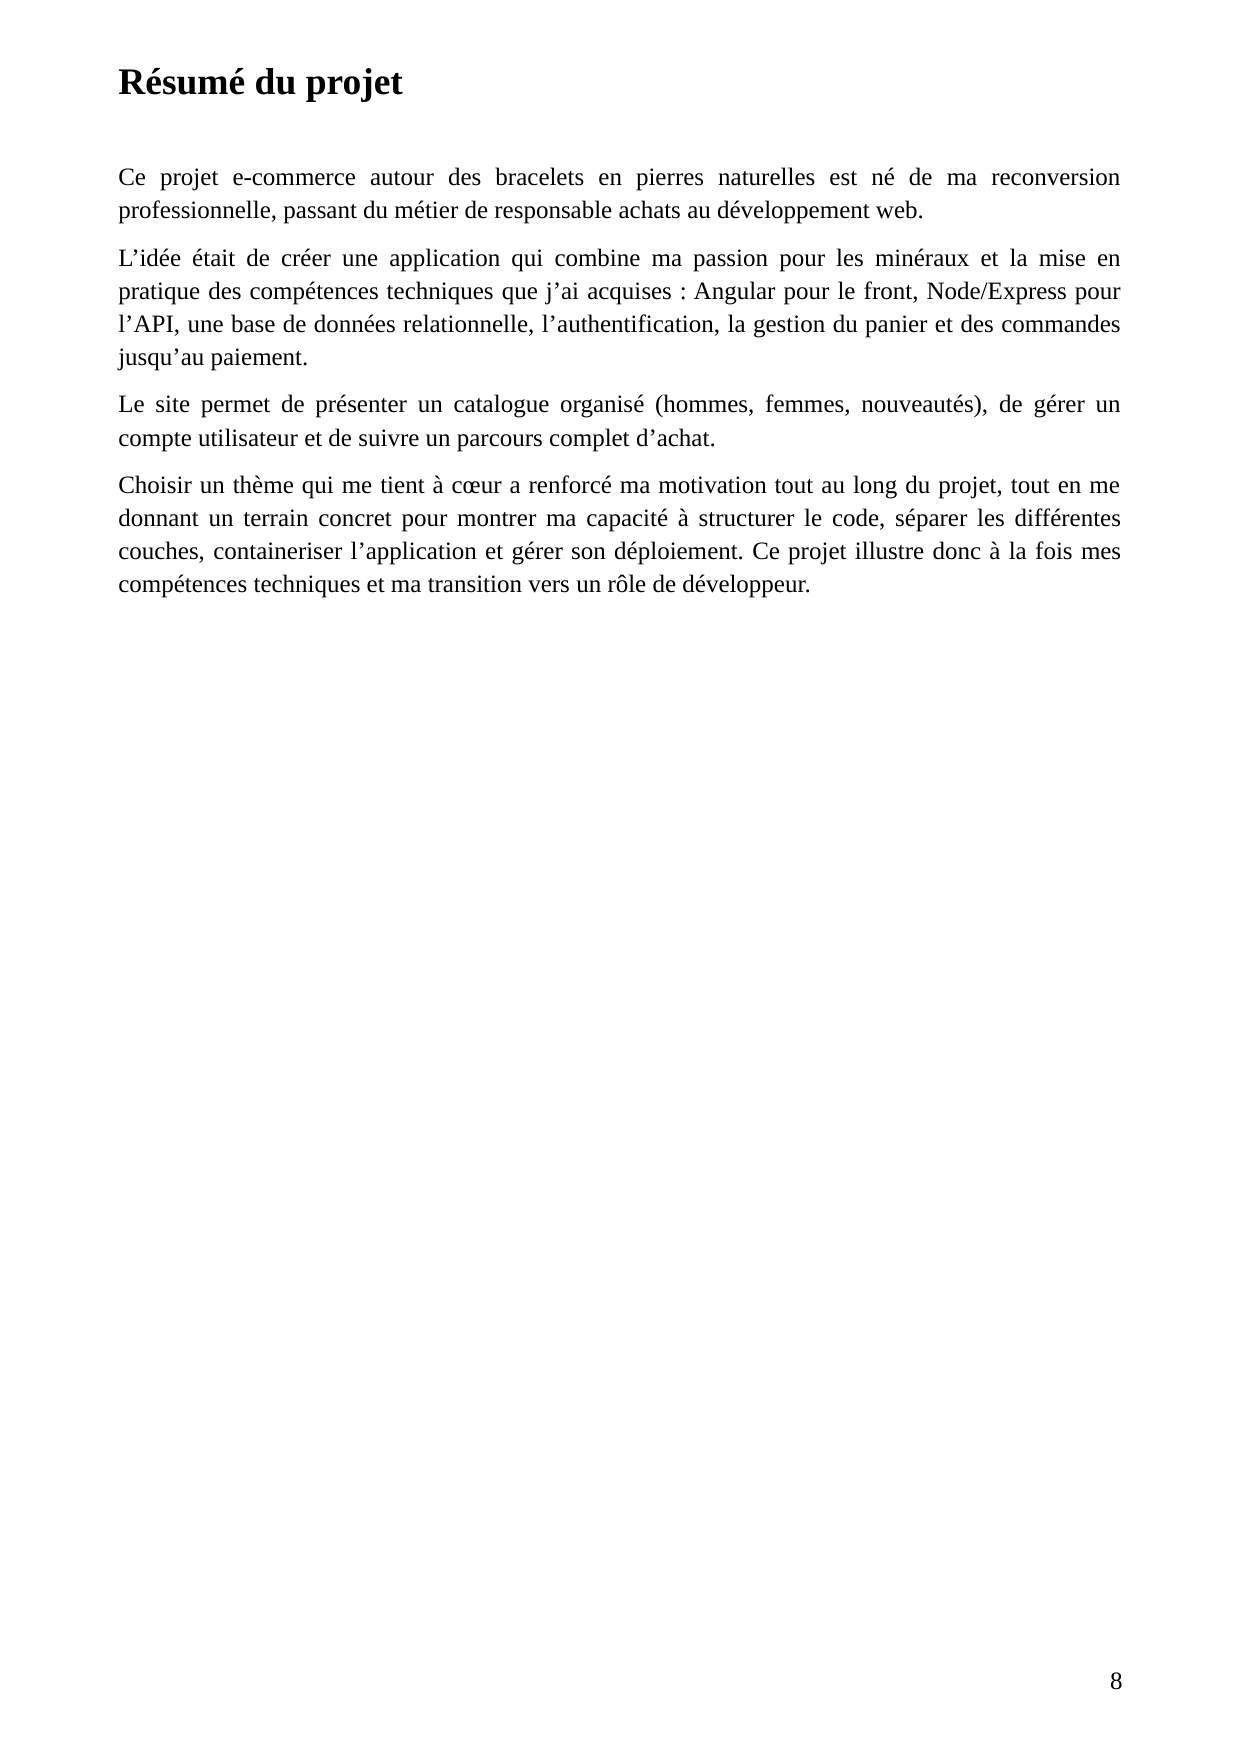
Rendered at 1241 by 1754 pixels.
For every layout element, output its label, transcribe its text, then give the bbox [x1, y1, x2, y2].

text Choisir un thème qui me tient à cœur a renforcé ma motivation tout au long du projet, tout en me donnant un terrain concret pour montrer ma capacité à structurer le code, séparer les différentes couches, containeriser l’application et gérer son déploiement. Ce projet illustre donc à la fois mes compétences techniques et ma transition vers un rôle de développeur. [118, 470, 1122, 598]
text Ce projet e-commerce autour des bracelets en pierres naturelles est né de ma reconversion professionnelle, passant du métier de responsable achats au développement web. [118, 162, 1122, 224]
subtitle Résumé du projet [118, 59, 1122, 102]
text Le site permet de présenter un catalogue organisé (hommes, femmes, nouveautés), de gérer un compte utilisateur et de suivre un parcours complet d’achat. [118, 389, 1122, 451]
text L’idée était de créer une application qui combine ma passion pour les minéraux et la mise en pratique des compétences techniques que j’ai acquises : Angular pour le front, Node/Express pour l’API, une base de données relationnelle, l’authentification, la gestion du panier et des commandes jusqu’au paiement. [118, 243, 1122, 371]
